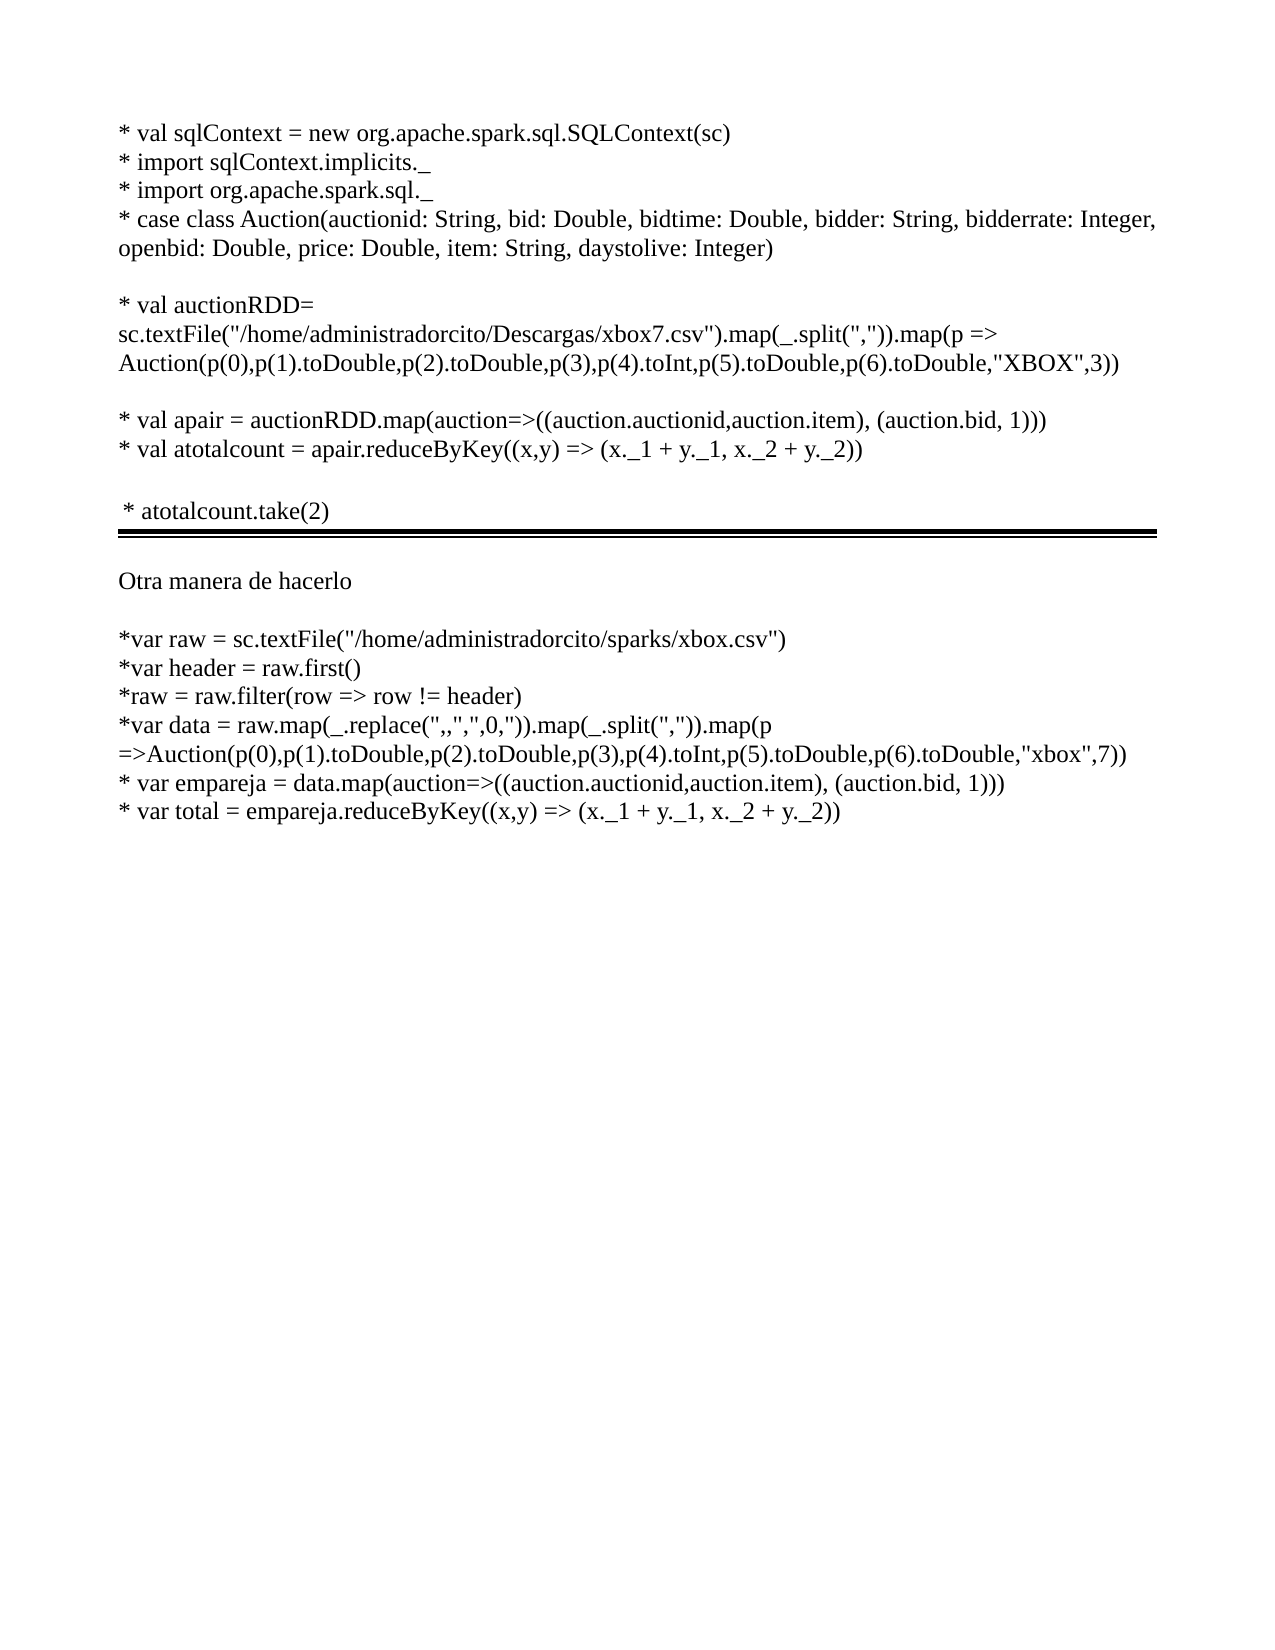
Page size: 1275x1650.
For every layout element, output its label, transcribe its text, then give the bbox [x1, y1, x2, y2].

text *raw = raw.filter(row => row != header) [118, 681, 1157, 710]
text *var data = raw.map(_.replace(",,",",0,")).map(_.split(",")).map(p =>Auction(p(0),p(1).toDouble,p(2).toDouble,p(3),p(4).toInt,p(5).toDouble,p(6).toDouble,"xbox",7)) [118, 710, 1157, 768]
text *var raw = sc.textFile("/home/administradorcito/sparks/xbox.csv") [118, 624, 1157, 653]
text * import org.apache.spark.sql._ [118, 176, 1157, 204]
text * val auctionRDD= sc.textFile("/home/administradorcito/Descargas/xbox7.csv").map(_.split(",")).map(p => Auction(p(0),p(1).toDouble,p(2).toDouble,p(3),p(4).toInt,p(5).toDouble,p(6).toDouble,"XBOX",3)) [118, 291, 1157, 377]
text * val atotalcount = apair.reduceByKey((x,y) => (x._1 + y._1, x._2 + y._2)) [118, 434, 1157, 463]
text * case class Auction(auctionid: String, bid: Double, bidtime: Double, bidder: String, bidderrate: Integer, openbid: Double, price: Double, item: String, daystolive: Integer) [118, 204, 1157, 262]
text * atotalcount.take(2) [118, 492, 1157, 529]
text * import sqlContext.implicits._ [118, 147, 1157, 176]
text * var empareja = data.map(auction=>((auction.auctionid,auction.item), (auction.bid, 1))) [118, 768, 1157, 796]
text Otra manera de hacerlo [118, 566, 1157, 595]
text * val sqlContext = new org.apache.spark.sql.SQLContext(sc) [118, 118, 1157, 147]
text * var total = empareja.reduceByKey((x,y) => (x._1 + y._1, x._2 + y._2)) [118, 796, 1157, 825]
text *var header = raw.first() [118, 653, 1157, 681]
text * val apair = auctionRDD.map(auction=>((auction.auctionid,auction.item), (auction.bid, 1))) [118, 406, 1157, 434]
